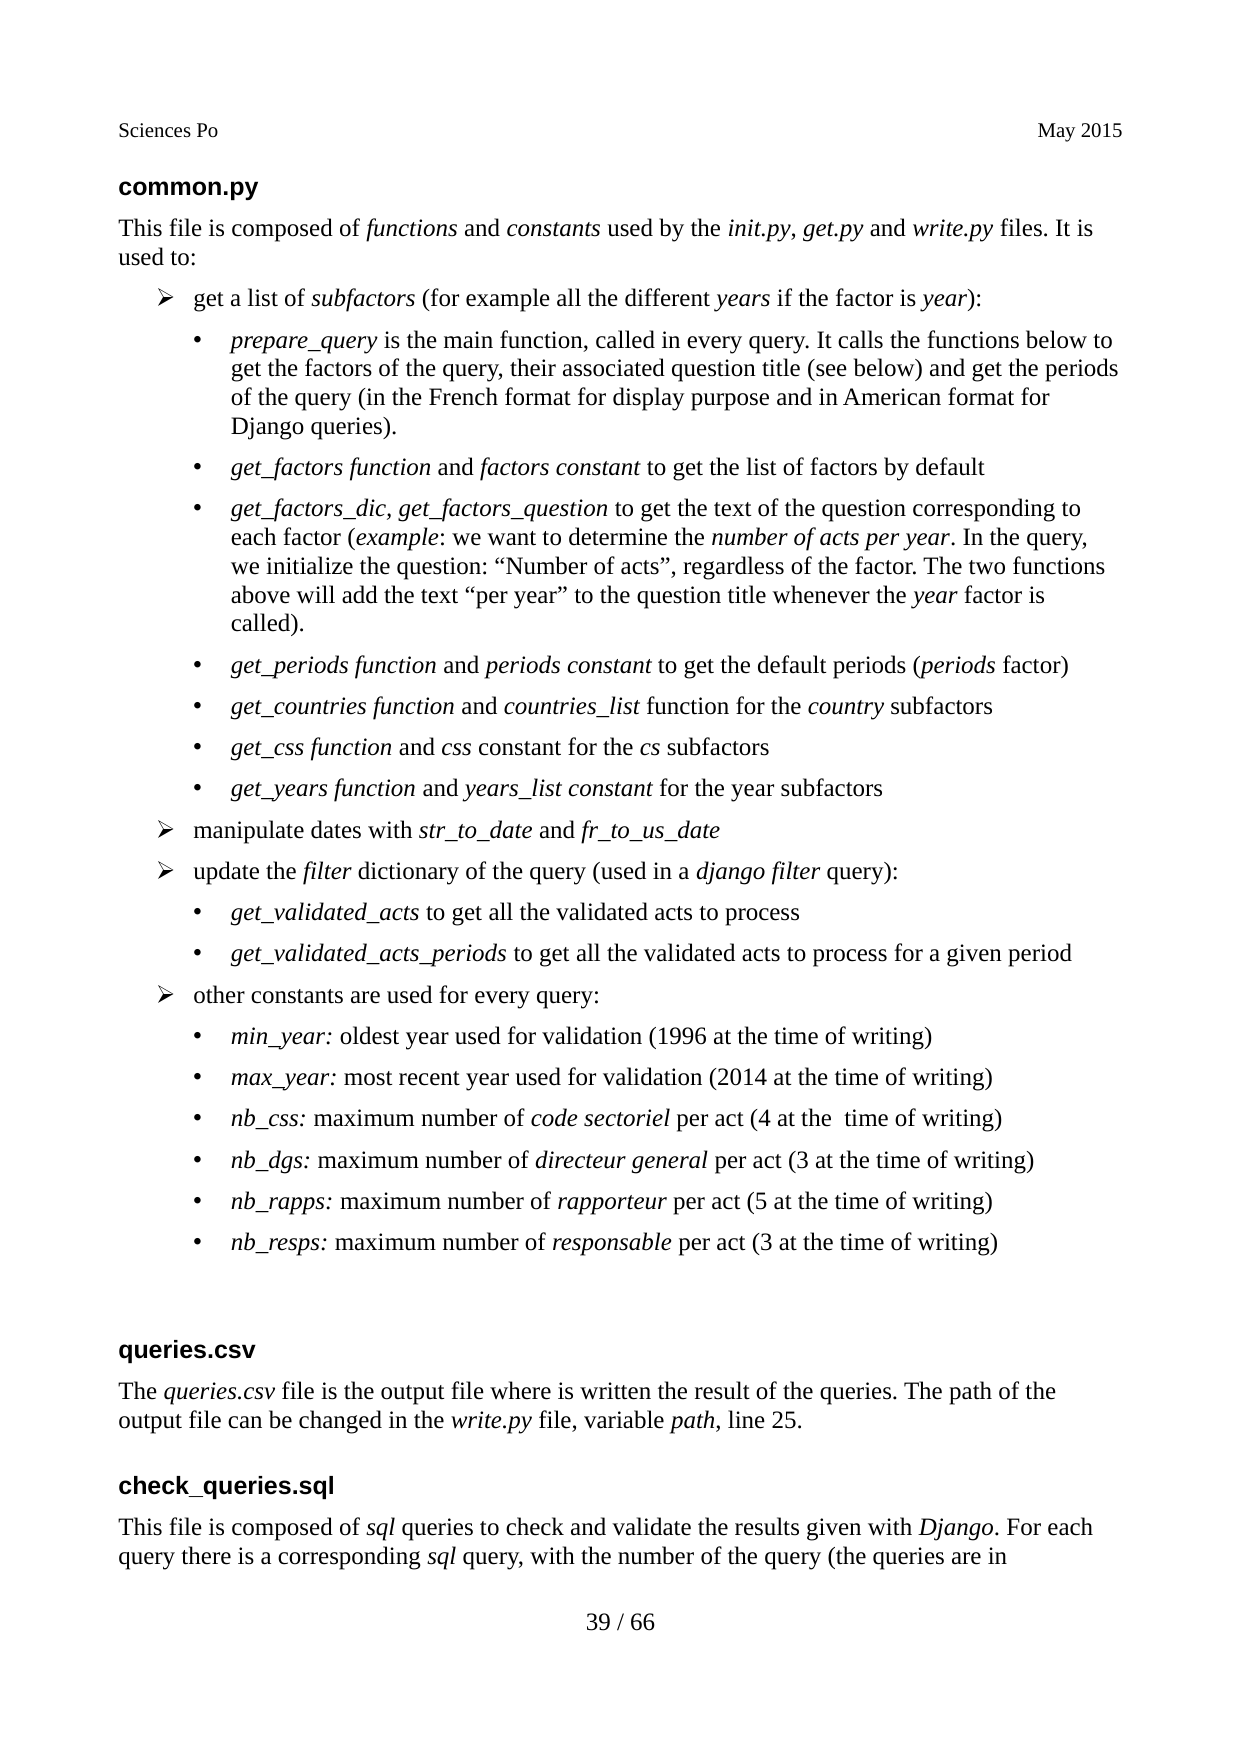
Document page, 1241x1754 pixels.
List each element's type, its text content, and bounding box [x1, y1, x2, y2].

list update the filter dictionary of the query (used in a django filter query): [156, 856, 1122, 885]
list manipulate dates with str_to_date and fr_to_us_date [156, 815, 1122, 843]
list other constants are used for every query: [156, 980, 1122, 1008]
list get_factors_dic, get_factors_question to get the text of the question corresponding to each factor (example: we want to determine the number of acts per year. In the query, we initialize the question: “Number of acts”, regardless of the factor. The two functions above will add the text “per year” to the question title whenever the year factor is called). [193, 493, 1122, 637]
list max_year: most recent year used for validation (2014 at the time of writing) [193, 1062, 1122, 1091]
list min_year: oldest year used for validation (1996 at the time of writing) [193, 1021, 1122, 1050]
list prepare_query is the main function, called in every query. It calls the functions below to get the factors of the query, their associated question title (see below) and get the periods of the query (in the French format for display purpose and in American format for Django queries). [193, 325, 1122, 440]
list get_validated_acts_periods to get all the validated acts to process for a given period [193, 938, 1122, 967]
text The queries.csv file is the output file where is written the result of the queries. The path of the output file can be changed in the write.py file, variable path, line 25. [118, 1376, 1122, 1433]
subtitle queries.csv [118, 1335, 1122, 1363]
list get_factors function and factors constant to get the list of factors by default [193, 452, 1122, 481]
text This file is composed of sql queries to check and validate the results given with Django. For each query there is a corresponding sql query, with the number of the query (the queries are in [118, 1512, 1122, 1570]
list nb_dgs: maximum number of directeur general per act (3 at the time of writing) [193, 1145, 1122, 1173]
list nb_css: maximum number of code sectoriel per act (4 at the time of writing) [193, 1103, 1122, 1132]
list get_years function and years_list constant for the year subfactors [193, 773, 1122, 802]
list get_countries function and countries_list function for the country subfactors [193, 691, 1122, 720]
text This file is composed of functions and constants used by the init.py, get.py and write.py files. It is used to: [118, 213, 1122, 271]
list nb_resps: maximum number of responsable per act (3 at the time of writing) [193, 1227, 1122, 1256]
list get_css function and css constant for the cs subfactors [193, 732, 1122, 761]
subtitle check_queries.sql [118, 1471, 1122, 1500]
list get_periods function and periods constant to get the default periods (periods factor) [193, 650, 1122, 678]
list get_validated_acts to get all the validated acts to process [193, 897, 1122, 926]
subtitle common.py [118, 172, 1122, 201]
list nb_rapps: maximum number of rapporteur per act (5 at the time of writing) [193, 1186, 1122, 1215]
list get a list of subfactors (for example all the different years if the factor is year): [156, 283, 1122, 312]
